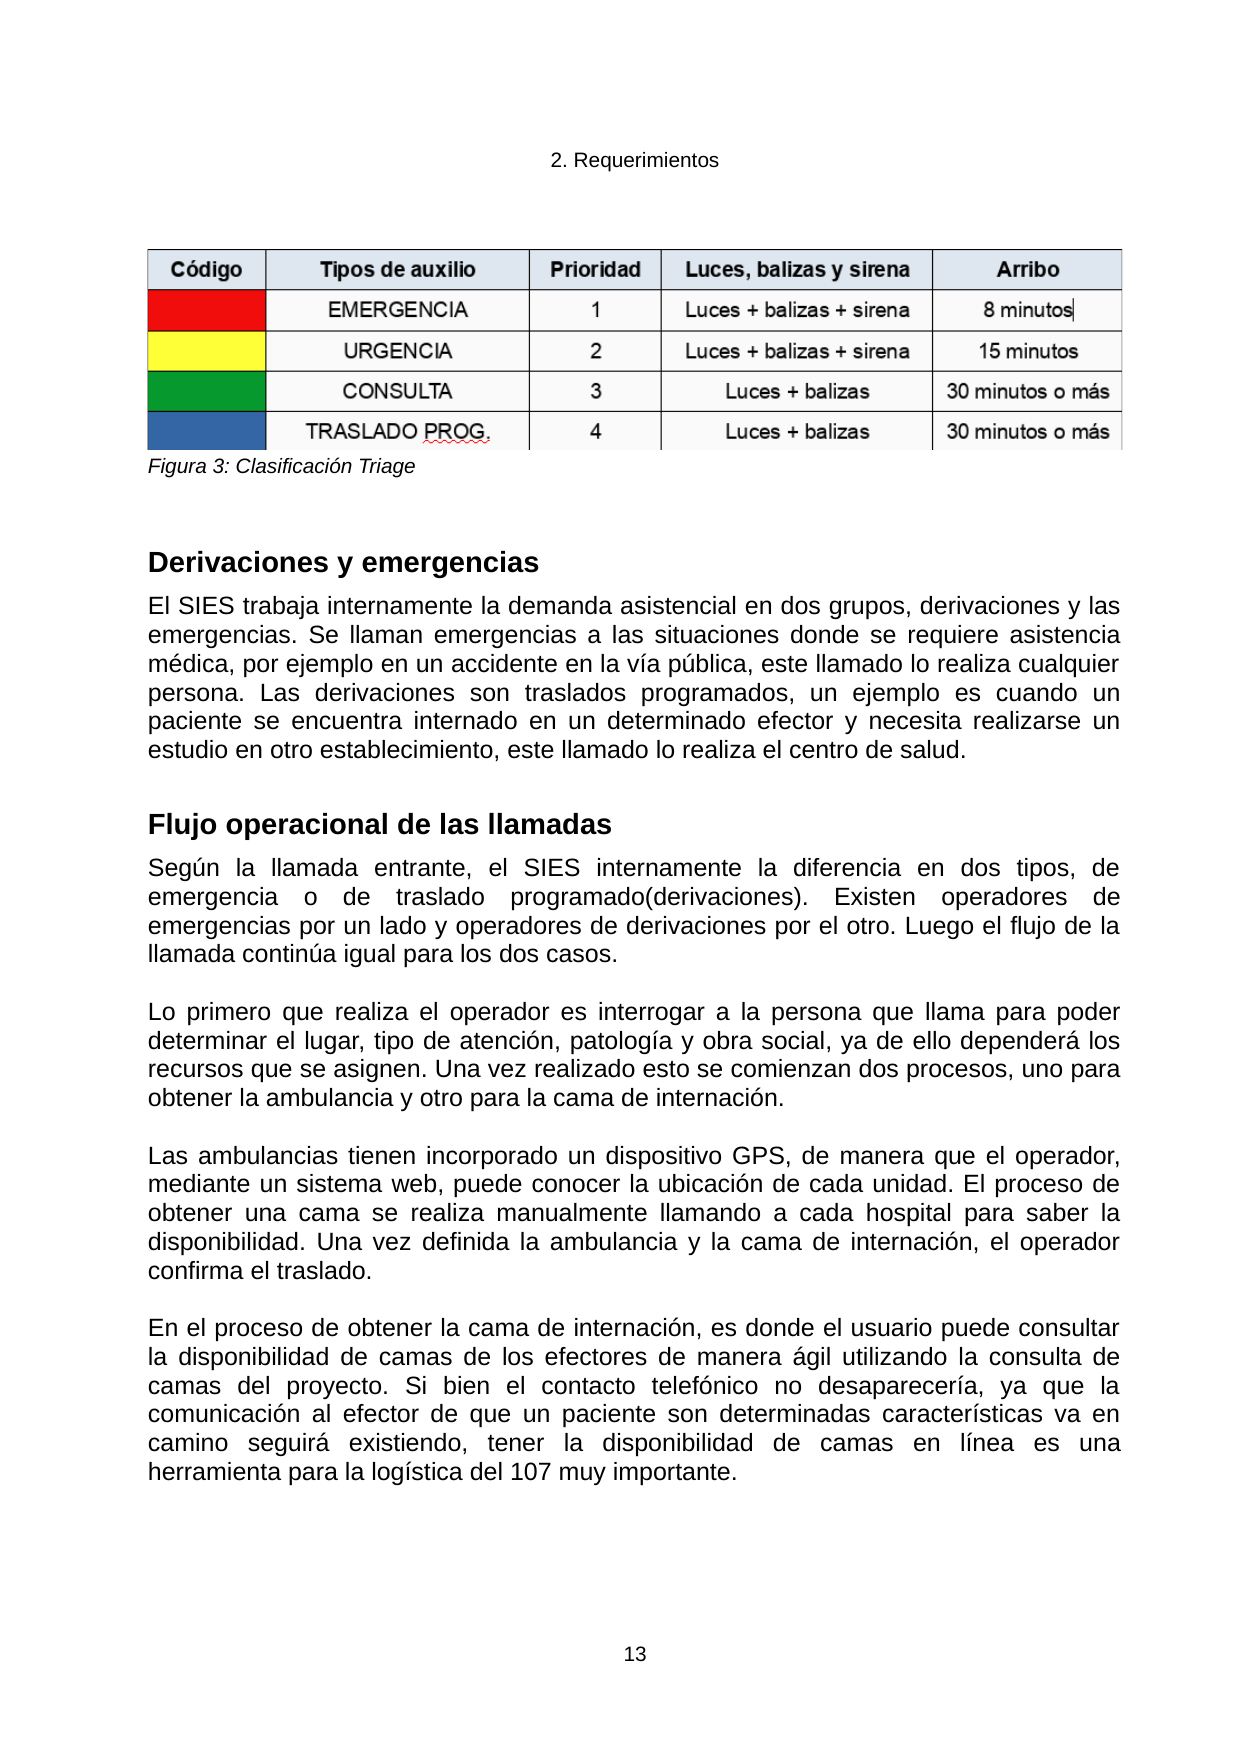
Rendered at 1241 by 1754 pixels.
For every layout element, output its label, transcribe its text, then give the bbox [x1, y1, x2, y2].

text El SIES trabaja internamente la demanda asistencial en dos grupos, derivaciones y las emergencias. Se llaman emergencias a las situaciones donde se requiere asistencia médica, por ejemplo en un accidente en la vía pública, este llamado lo realiza cualquier persona. Las derivaciones son traslados programados, un ejemplo es cuando un paciente se encuentra internado en un determinado efector y necesita realizarse un estudio en otro establecimiento, este llamado lo realiza el centro de salud. [148, 591, 1122, 764]
picture [147, 249, 1123, 450]
text Las ambulancias tienen incorporado un dispositivo GPS, de manera que el operador, mediante un sistema web, puede conocer la ubicación de cada unidad. El proceso de obtener una cama se realiza manualmente llamando a cada hospital para saber la disponibilidad. Una vez definida la ambulancia y la cama de internación, el operador confirma el traslado. [148, 1141, 1122, 1284]
text Figura 3: Clasificación Triage [148, 450, 1122, 478]
subtitle Derivaciones y emergencias [148, 545, 1122, 579]
text Lo primero que realiza el operador es interrogar a la persona que llama para poder determinar el lugar, tipo de atención, patología y obra social, ya de ello dependerá los recursos que se asignen. Una vez realizado esto se comienzan dos procesos, uno para obtener la ambulancia y otro para la cama de internación. [148, 997, 1122, 1112]
subtitle Flujo operacional de las llamadas [148, 807, 1122, 841]
text Según la llamada entrante, el SIES internamente la diferencia en dos tipos, de emergencia o de traslado programado(derivaciones). Existen operadores de emergencias por un lado y operadores de derivaciones por el otro. Luego el flujo de la llamada continúa igual para los dos casos. [148, 853, 1122, 968]
text En el proceso de obtener la cama de internación, es donde el usuario puede consultar la disponibilidad de camas de los efectores de manera ágil utilizando la consulta de camas del proyecto. Si bien el contacto telefónico no desaparecería, ya que la comunicación al efector de que un paciente son determinadas características va en camino seguirá existiendo, tener la disponibilidad de camas en línea es una herramienta para la logística del 107 muy importante. [148, 1313, 1122, 1486]
